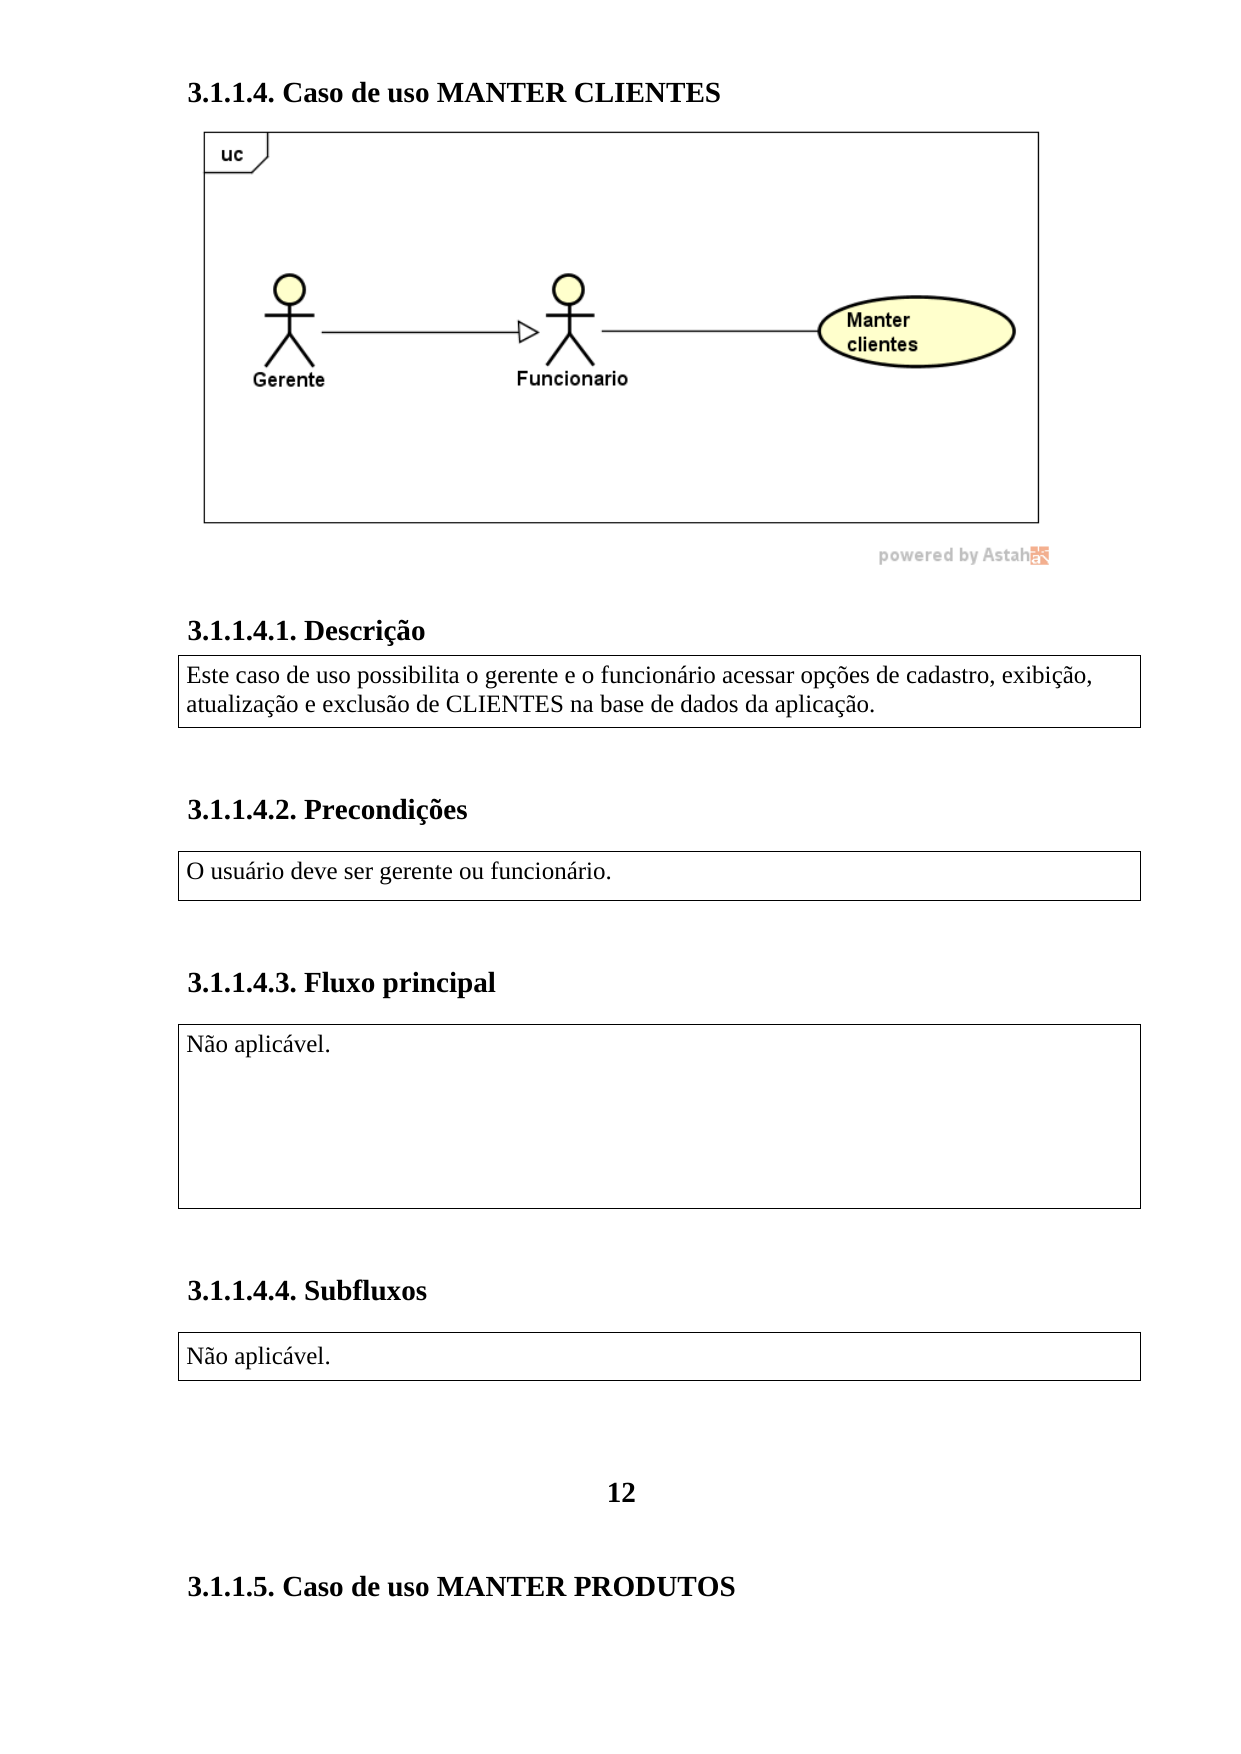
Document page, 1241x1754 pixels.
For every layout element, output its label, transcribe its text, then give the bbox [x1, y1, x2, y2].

text 3.1.1.5. Caso de uso MANTER PRODUTOS [187, 1569, 1055, 1602]
table_header Este caso de uso possibilita o gerente e o funcionário acessar opções de cadastro, exibição, atualização e exclusão de CLIENTES na base de dados da aplicação. [179, 656, 1140, 727]
table_header O usuário deve ser gerente ou funcionário. [179, 852, 1140, 899]
text 3.1.1.4.3. Fluxo principal [187, 965, 1055, 998]
table_header Não aplicável. [179, 1333, 1140, 1380]
picture [188, 116, 1054, 571]
subtitle 3.1.1.4.4. Subfluxos [187, 1273, 1055, 1306]
table_header Não aplicável. [179, 1025, 1140, 1207]
text 3.1.1.4.1. Descrição [187, 613, 1055, 647]
text 12 [187, 1475, 1055, 1509]
text 3.1.1.4. Caso de uso MANTER CLIENTES [187, 75, 1055, 108]
text 3.1.1.4.2. Precondições [187, 792, 1055, 826]
